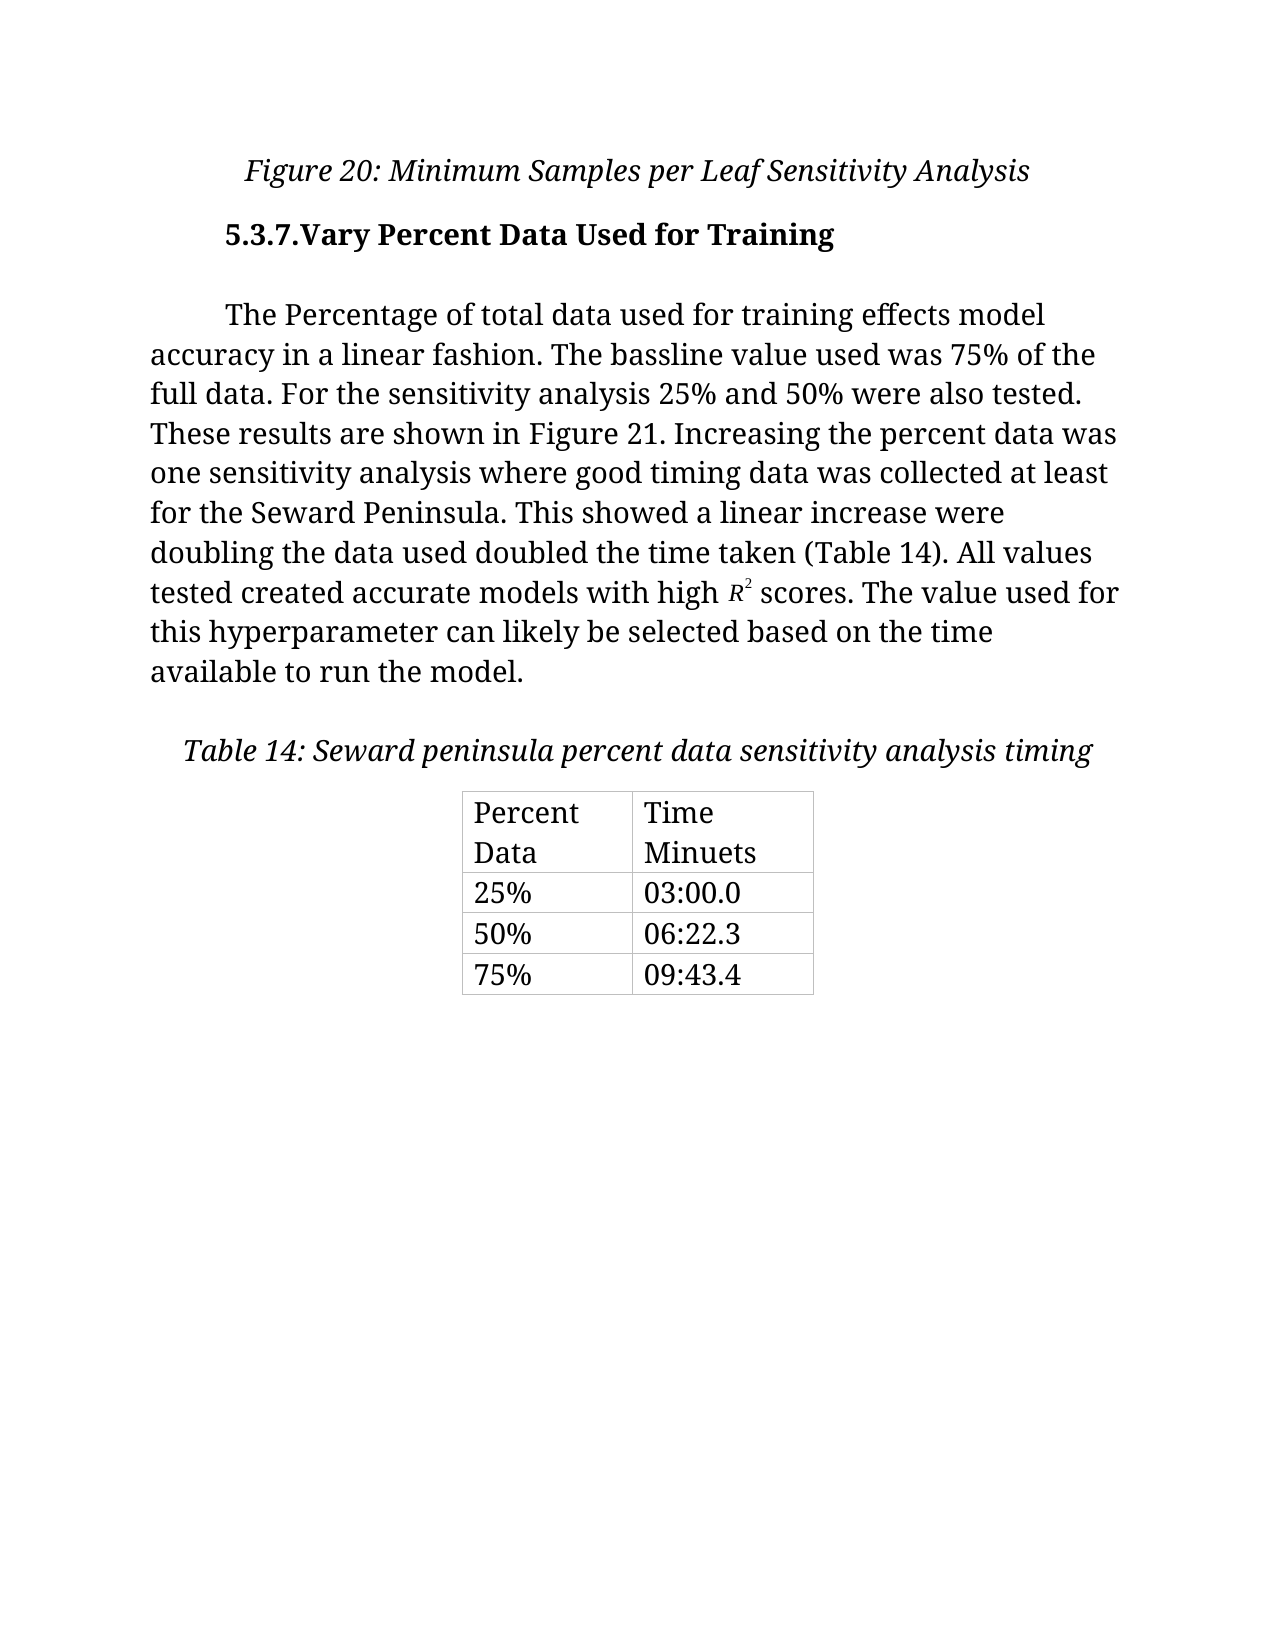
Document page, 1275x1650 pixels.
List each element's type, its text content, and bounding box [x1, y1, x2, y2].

table_cell 75% [463, 954, 632, 994]
table_cell 25% [463, 873, 632, 912]
table_cell 09:43.4 [633, 954, 813, 994]
table_cell 03:00.0 [633, 873, 813, 912]
text Table 14: Seward peninsula percent data sensitivity analysis timing [150, 731, 1125, 770]
table_cell 50% [463, 913, 632, 953]
table_cell 06:22.3 [633, 913, 813, 953]
text Figure 20: Minimum Samples per Leaf Sensitivity Analysis [150, 150, 1125, 190]
subtitle Vary Percent Data Used for Training [225, 215, 1125, 254]
table_header Percent Data [463, 792, 632, 872]
table_header Time Minuets [633, 792, 813, 872]
text The Percentage of total data used for training effects model accuracy in a linear fashion. The bassline value used was 75% of the full data. For the sensitivity analysis 25% and 50% were also tested. These results are shown in Figure 21. Increasing the percent data was one sensitivity analysis where good timing data was collected at least for the Seward Peninsula. This showed a linear increase were doubling the data used doubled the time taken (Table 14). All values tested created accurate models with high scores. The value used for this hyperparameter can likely be selected based on the time available to run the model. [150, 294, 1125, 691]
